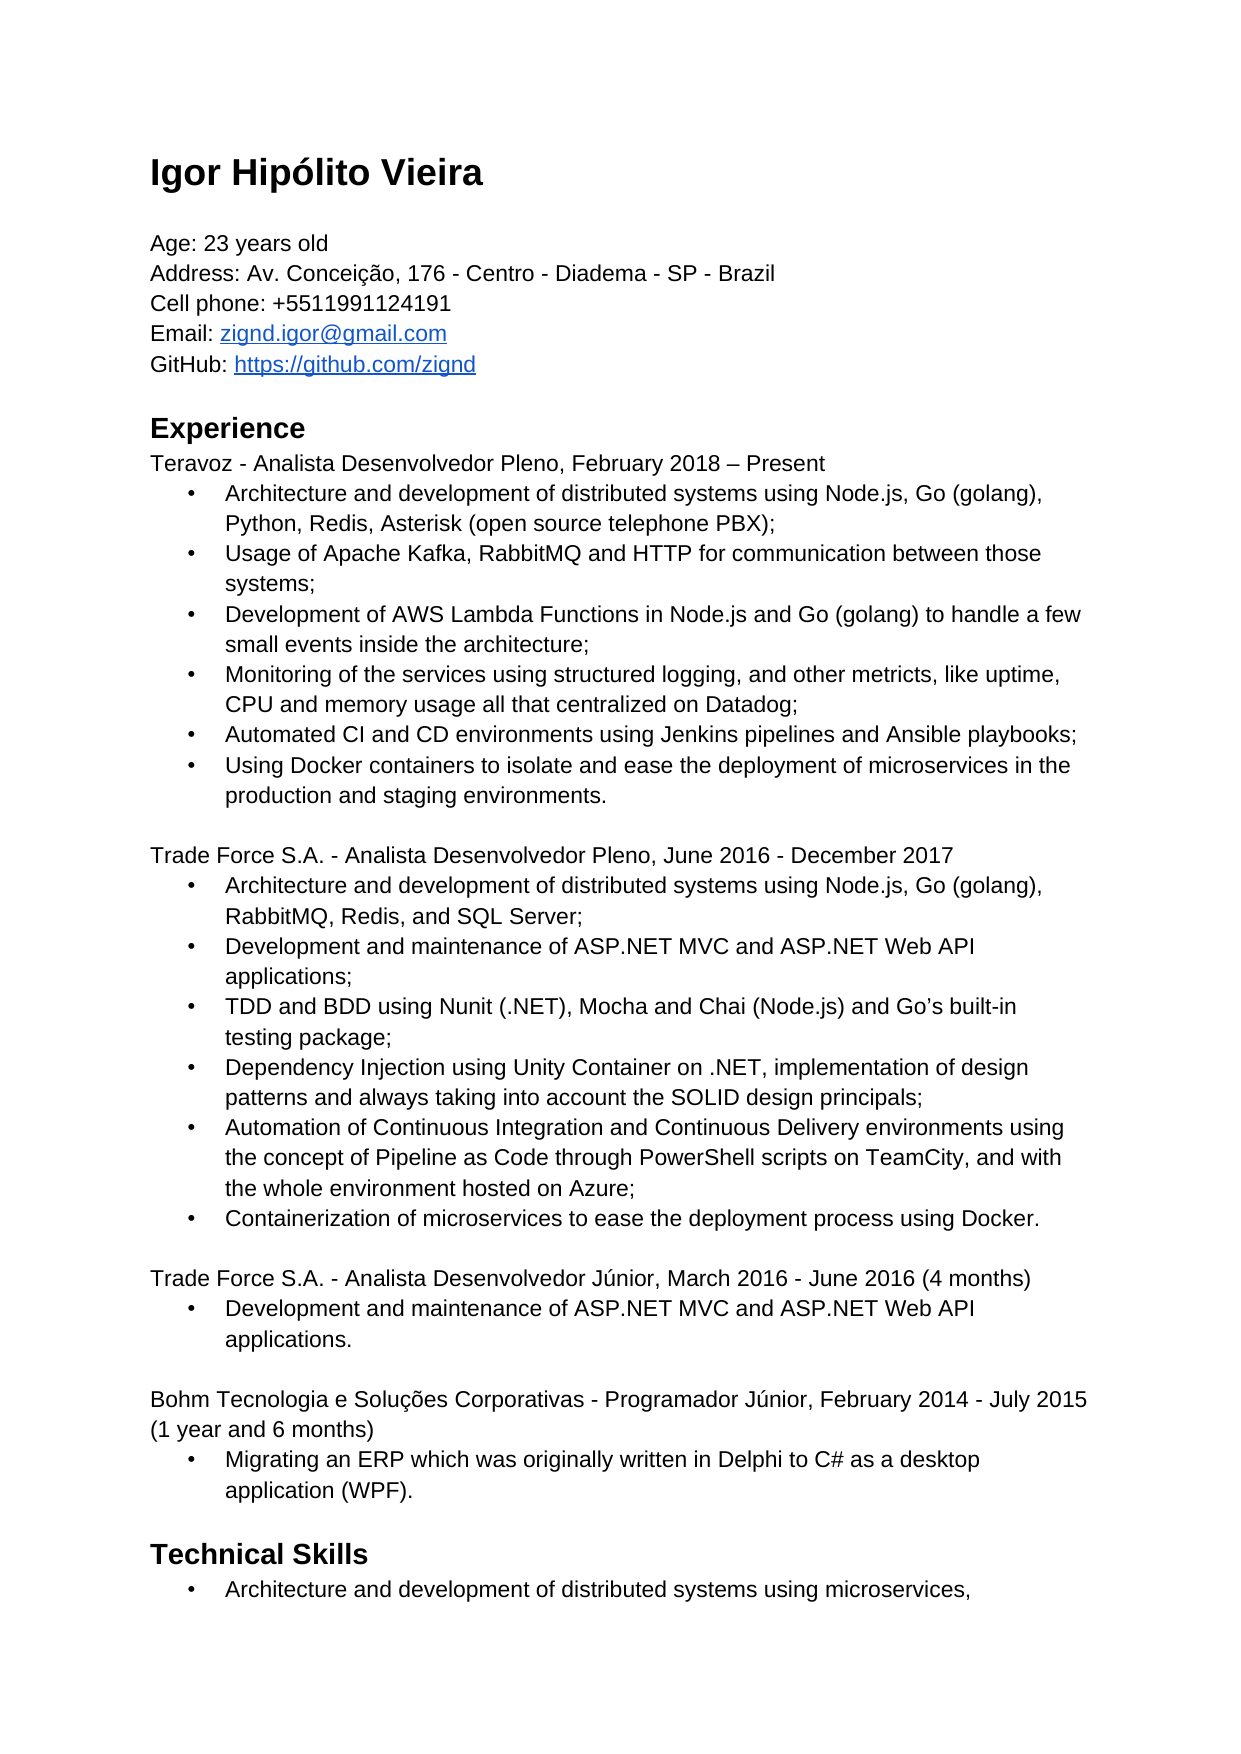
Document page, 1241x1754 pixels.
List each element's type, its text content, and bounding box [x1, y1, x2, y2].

list Automated CI and CD environments using Jenkins pipelines and Ansible playbooks; [187, 721, 1090, 748]
text Trade Force S.A. - Analista Desenvolvedor Pleno, June 2016 - December 2017 [150, 842, 1090, 869]
list Usage of Apache Kafka, RabbitMQ and HTTP for communication between those systems; [187, 540, 1090, 597]
text GitHub: https://github.com/zignd [150, 351, 1090, 377]
text Experience [150, 411, 1090, 444]
list Dependency Injection using Unity Container on .NET, implementation of design patterns and always taking into account the SOLID design principals; [187, 1054, 1090, 1110]
text Igor Hipólito Vieira [150, 150, 1090, 193]
list Architecture and development of distributed systems using Node.js, Go (golang), RabbitMQ, Redis, and SQL Server; [187, 872, 1090, 929]
list Migrating an ERP which was originally written in Delphi to C# as a desktop application (WPF). [187, 1446, 1090, 1503]
text Technical Skills [150, 1537, 1090, 1571]
text Bohm Tecnologia e Soluções Corporativas - Programador Júnior, February 2014 - July 2015 (1 year and 6 months) [150, 1386, 1090, 1443]
list Architecture and development of distributed systems using microservices, [187, 1576, 1090, 1602]
list Development of AWS Lambda Functions in Node.js and Go (golang) to handle a few small events inside the architecture; [187, 601, 1090, 657]
list Automation of Continuous Integration and Continuous Delivery environments using the concept of Pipeline as Code through PowerShell scripts on TeamCity, and with the whole environment hosted on Azure; [187, 1114, 1090, 1201]
list Development and maintenance of ASP.NET MVC and ASP.NET Web API applications; [187, 933, 1090, 989]
list Architecture and development of distributed systems using Node.js, Go (golang), Python, Redis, Asterisk (open source telephone PBX); [187, 480, 1090, 536]
text Address: Av. Conceição, 176 - Centro - Diadema - SP - Brazil [150, 260, 1090, 286]
text Teravoz - Analista Desenvolvedor Pleno, February 2018 – Present [150, 449, 1090, 476]
list Monitoring of the services using structured logging, and other metricts, like uptime, CPU and memory usage all that centralized on Datadog; [187, 661, 1090, 718]
text Age: 23 years old [150, 230, 1090, 256]
text Email: zignd.igor@gmail.com [150, 320, 1090, 347]
text Trade Force S.A. - Analista Desenvolvedor Júnior, March 2016 - June 2016 (4 months) [150, 1265, 1090, 1292]
list TDD and BDD using Nunit (.NET), Mocha and Chai (Node.js) and Go’s built-in testing package; [187, 993, 1090, 1050]
list Development and maintenance of ASP.NET MVC and ASP.NET Web API applications. [187, 1295, 1090, 1352]
text Cell phone: +5511991124191 [150, 290, 1090, 317]
list Using Docker containers to isolate and ease the deployment of microservices in the production and staging environments. [187, 752, 1090, 808]
list Containerization of microservices to ease the deployment process using Docker. [187, 1205, 1090, 1231]
